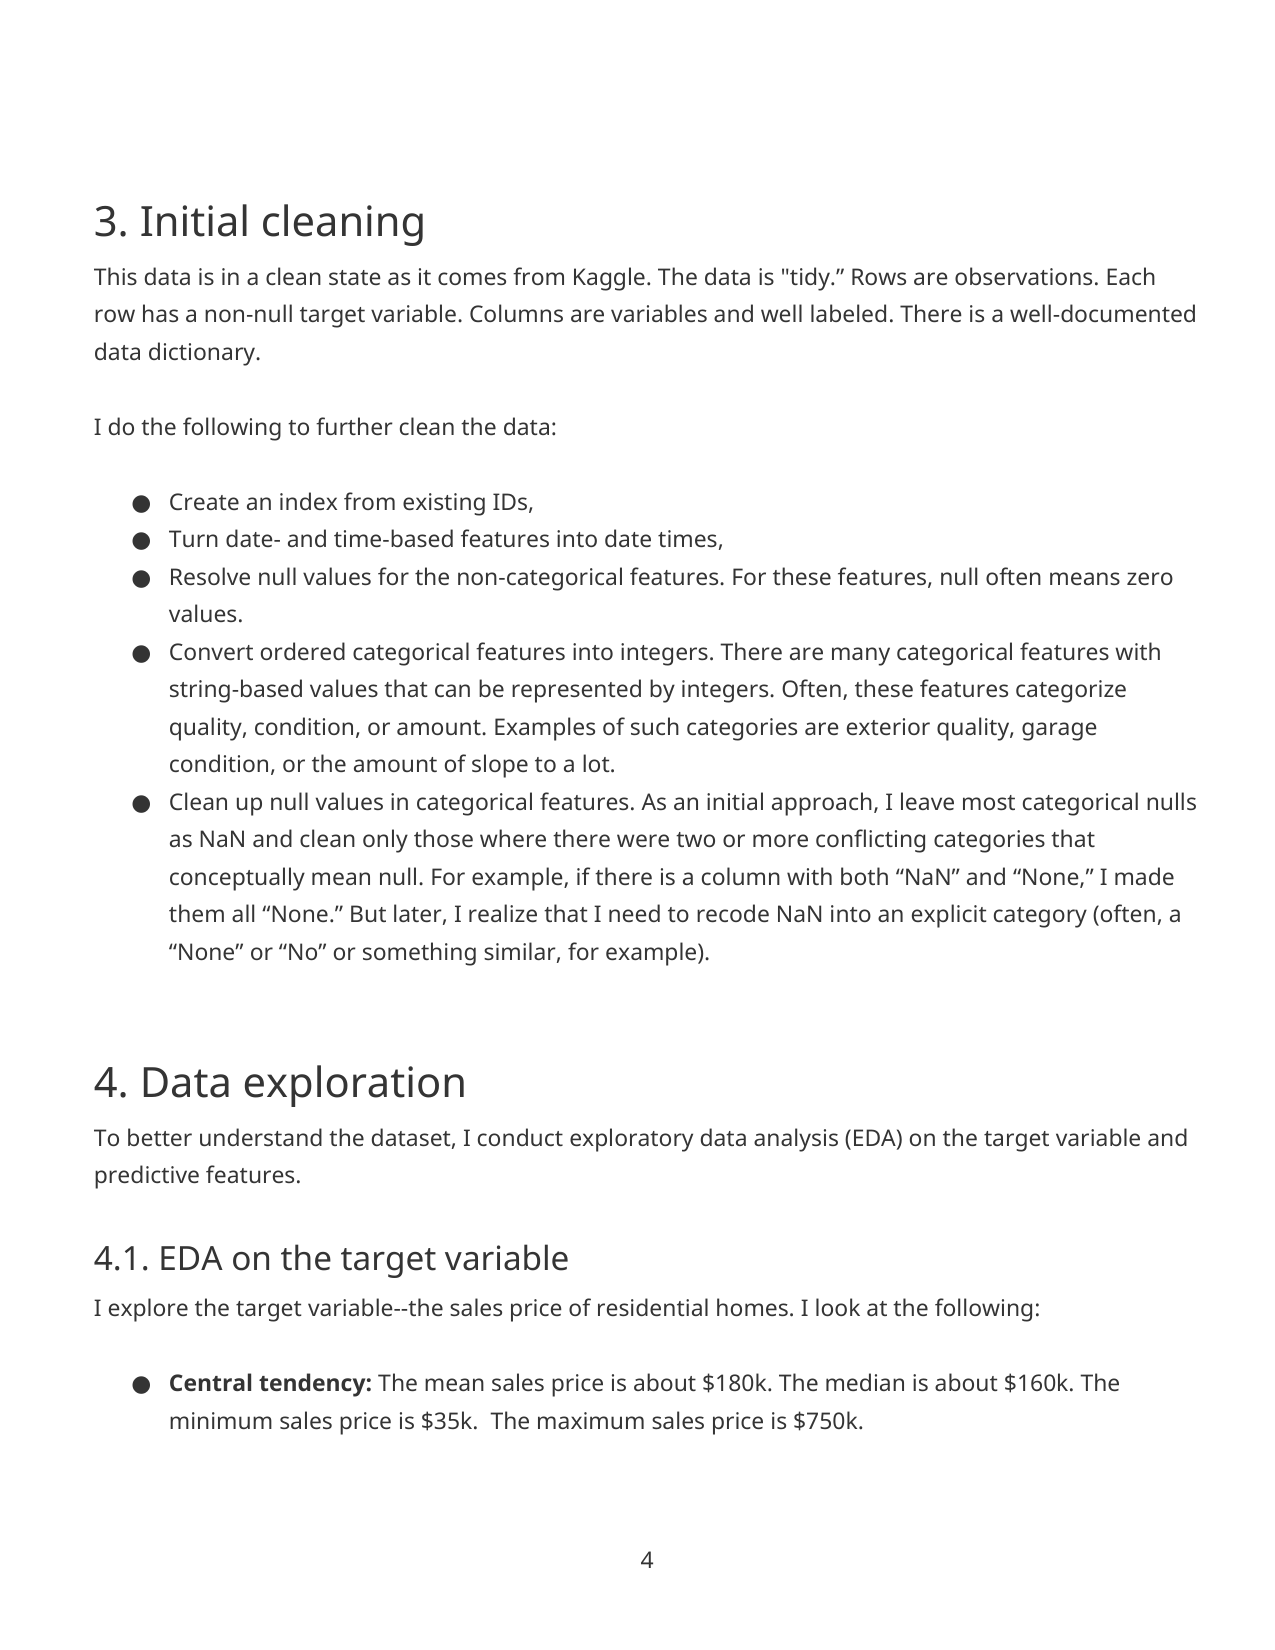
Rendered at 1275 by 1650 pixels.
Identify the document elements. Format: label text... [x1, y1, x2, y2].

list Clean up null values in categorical features. As an initial approach, I leave most categorical nulls as NaN and clean only those where there were two or more conflicting categories that conceptually mean null. For example, if there is a column with both “NaN” and “None,” I made them all “None.” But later, I realize that I need to recode NaN into an explicit category (often, a “None” or “No” or something similar, for example). [131, 786, 1200, 967]
text I do the following to further clean the data: [94, 411, 1200, 442]
subtitle 3. Initial cleaning [94, 192, 1200, 248]
list Create an index from existing IDs, [131, 486, 1200, 517]
list Convert ordered categorical features into integers. There are many categorical features with string-based values that can be represented by integers. Often, these features categorize quality, condition, or amount. Examples of such categories are exterior quality, garage condition, or the amount of slope to a lot. [131, 636, 1200, 780]
text This data is in a clean state as it comes from Kaggle. The data is "tidy.” Rows are observations. Each row has a non-null target variable. Columns are variables and well labeled. There is a well-documented data dictionary. [94, 261, 1200, 367]
list Turn date- and time-based features into date times, [131, 523, 1200, 555]
text To better understand the dataset, I conduct exploratory data analysis (EDA) on the target variable and predictive features. [94, 1122, 1200, 1191]
list Resolve null values for the non-categorical features. For these features, null often means zero values. [131, 561, 1200, 630]
subtitle 4.1. EDA on the target variable [94, 1234, 1200, 1280]
subtitle 4. Data exploration [94, 1053, 1200, 1109]
list Central tendency: The mean sales price is about $180k. The median is about $160k. The minimum sales price is $35k. The maximum sales price is $750k. [131, 1367, 1200, 1436]
text I explore the target variable--the sales price of residential homes. I look at the following: [94, 1292, 1200, 1323]
